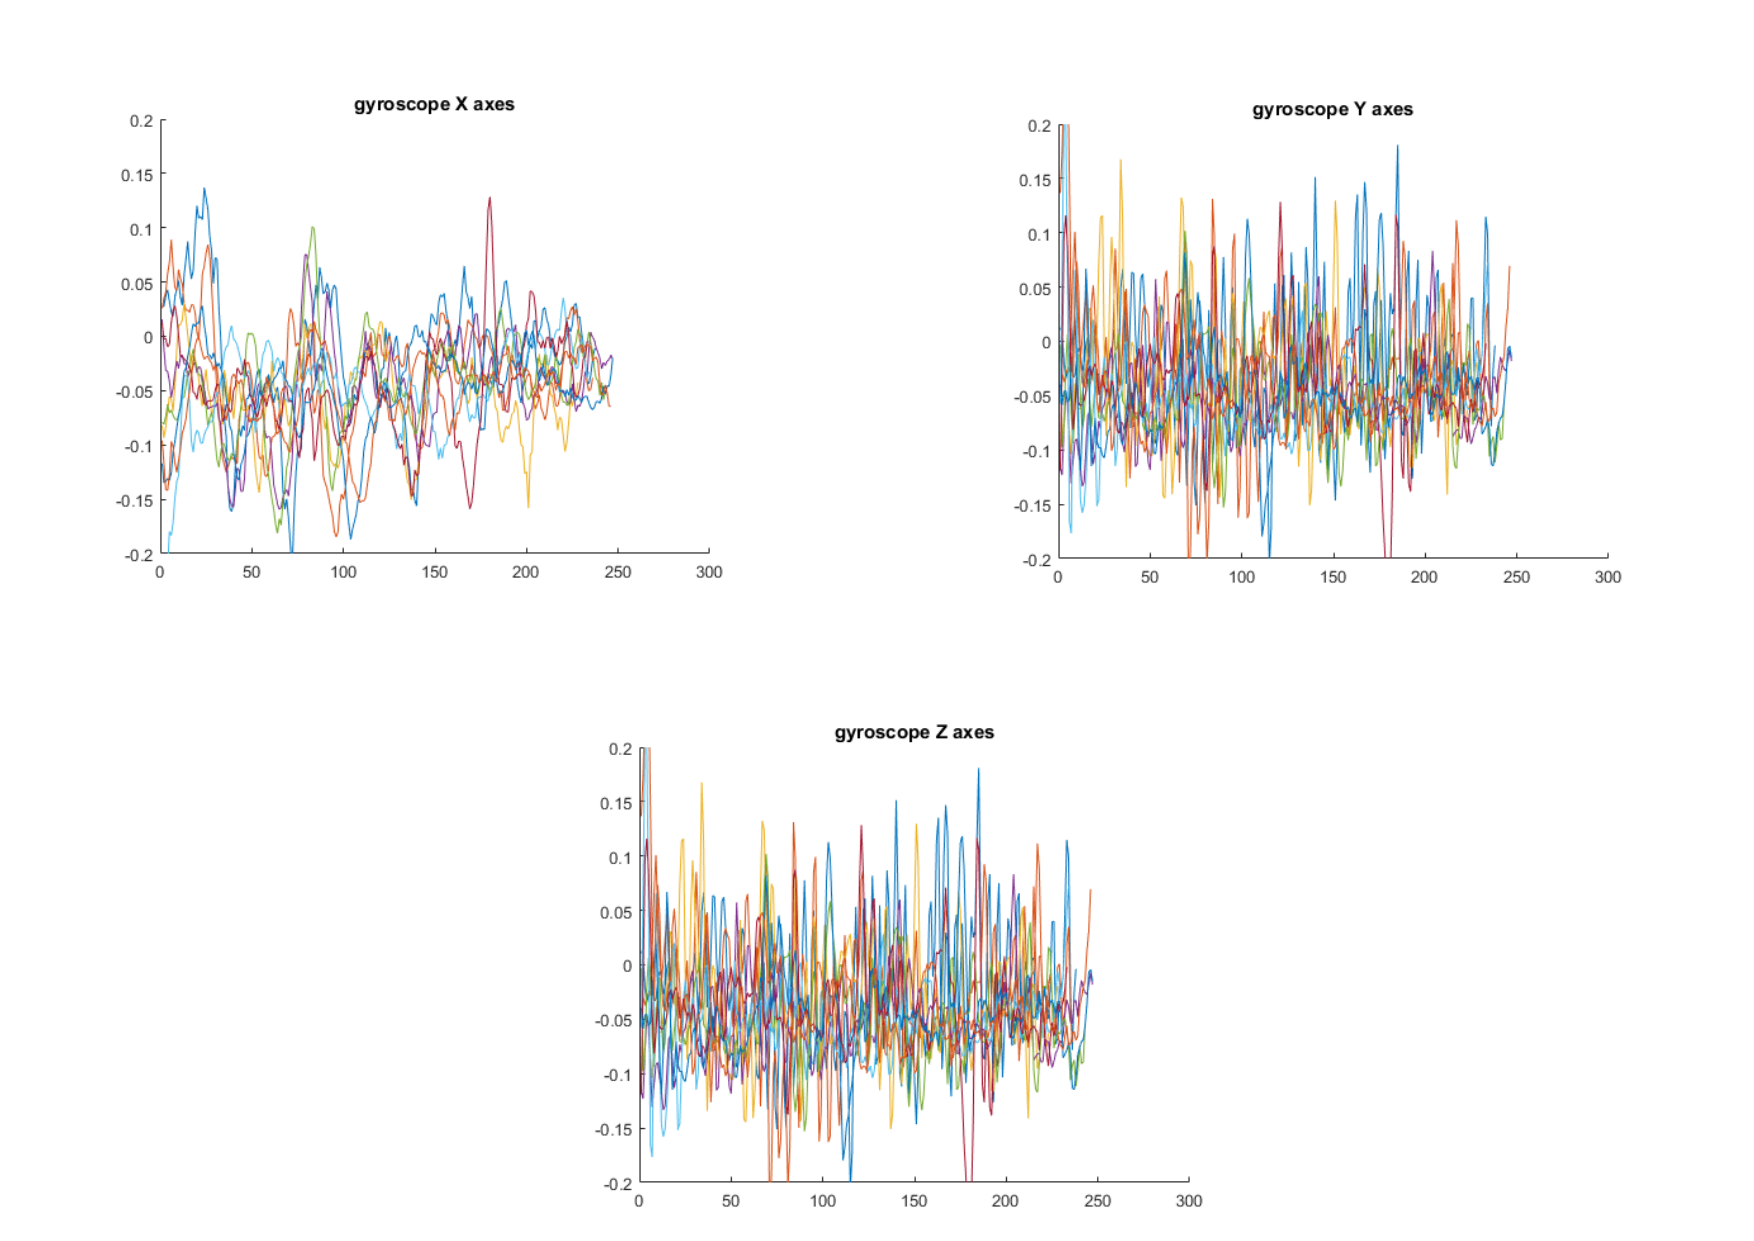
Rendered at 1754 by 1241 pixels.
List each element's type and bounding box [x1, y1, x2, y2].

picture [547, 708, 1257, 1241]
picture [68, 80, 777, 612]
picture [966, 85, 1675, 617]
